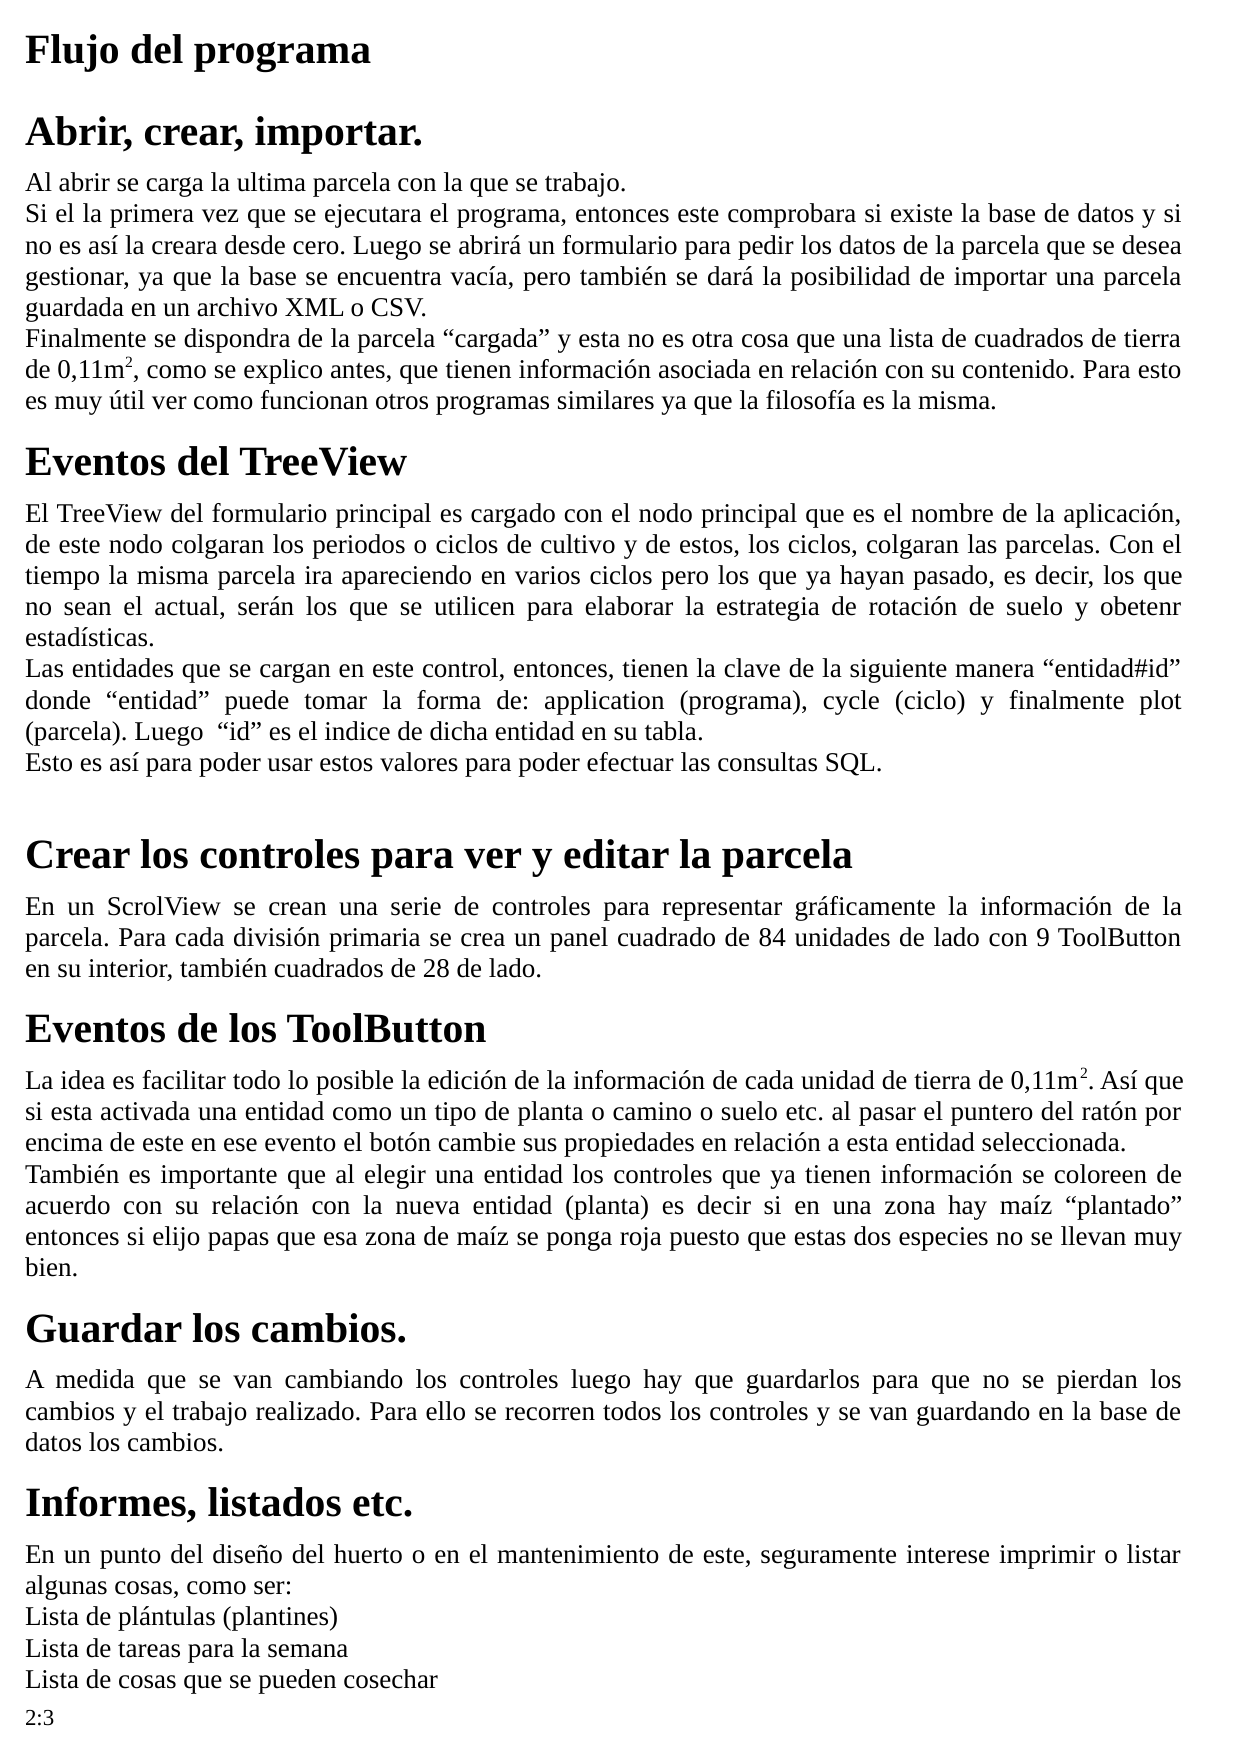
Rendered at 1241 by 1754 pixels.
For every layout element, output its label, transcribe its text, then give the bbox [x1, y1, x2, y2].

subtitle Eventos de los ToolButton [25, 1004, 1183, 1052]
text Lista de cosas que se pueden cosechar [25, 1663, 1183, 1694]
subtitle Guardar los cambios. [25, 1303, 1183, 1351]
subtitle Informes, listados etc. [25, 1478, 1183, 1526]
subtitle Abrir, crear, importar. [25, 106, 1183, 154]
text El TreeView del formulario principal es cargado con el nodo principal que es el nombre de la aplicación, de este nodo colgaran los periodos o ciclos de cultivo y de estos, los ciclos, colgaran las parcelas. Con el tiempo la misma parcela ira apareciendo en varios ciclos pero los que ya hayan pasado, es decir, los que no sean el actual, serán los que se utilicen para elaborar la estrategia de rotación de suelo y obetenr estadísticas. [25, 497, 1183, 653]
text Lista de tareas para la semana [25, 1632, 1183, 1663]
text Al abrir se carga la ultima parcela con la que se trabajo. [25, 166, 1183, 198]
text La idea es facilitar todo lo posible la edición de la información de cada unidad de tierra de 0,11m2. Así que si esta activada una entidad como un tipo de planta o camino o suelo etc. al pasar el puntero del ratón por encima de este en ese evento el botón cambie sus propiedades en relación a esta entidad seleccionada. [25, 1064, 1183, 1158]
subtitle Flujo del programa [25, 25, 1183, 73]
text Si el la primera vez que se ejecutara el programa, entonces este comprobara si existe la base de datos y si no es así la creara desde cero. Luego se abrirá un formulario para pedir los datos de la parcela que se desea gestionar, ya que la base se encuentra vacía, pero también se dará la posibilidad de importar una parcela guardada en un archivo XML o CSV. [25, 198, 1183, 322]
text Finalmente se dispondra de la parcela “cargada” y esta no es otra cosa que una lista de cuadrados de tierra de 0,11m2, como se explico antes, que tienen información asociada en relación con su contenido. Para esto es muy útil ver como funcionan otros programas similares ya que la filosofía es la misma. [25, 322, 1183, 416]
subtitle Eventos del TreeView [25, 436, 1183, 484]
text Lista de plántulas (plantines) [25, 1601, 1183, 1632]
text También es importante que al elegir una entidad los controles que ya tienen información se coloreen de acuerdo con su relación con la nueva entidad (planta) es decir si en una zona hay maíz “plantado” entonces si elijo papas que esa zona de maíz se ponga roja puesto que estas dos especies no se llevan muy bien. [25, 1158, 1183, 1282]
text En un punto del diseño del huerto o en el mantenimiento de este, seguramente interese imprimir o listar algunas cosas, como ser: [25, 1538, 1183, 1601]
text Las entidades que se cargan en este control, entonces, tienen la clave de la siguiente manera “entidad#id” donde “entidad” puede tomar la forma de: application (programa), cycle (ciclo) y finalmente plot (parcela). Luego “id” es el indice de dicha entidad en su tabla. [25, 653, 1183, 746]
subtitle Crear los controles para ver y editar la parcela [25, 829, 1183, 877]
text En un ScrolView se crean una serie de controles para representar gráficamente la información de la parcela. Para cada división primaria se crea un panel cuadrado de 84 unidades de lado con 9 ToolButton en su interior, también cuadrados de 28 de lado. [25, 889, 1183, 983]
text Esto es así para poder usar estos valores para poder efectuar las consultas SQL. [25, 746, 1183, 777]
text A medida que se van cambiando los controles luego hay que guardarlos para que no se pierdan los cambios y el trabajo realizado. Para ello se recorren todos los controles y se van guardando en la base de datos los cambios. [25, 1363, 1183, 1457]
